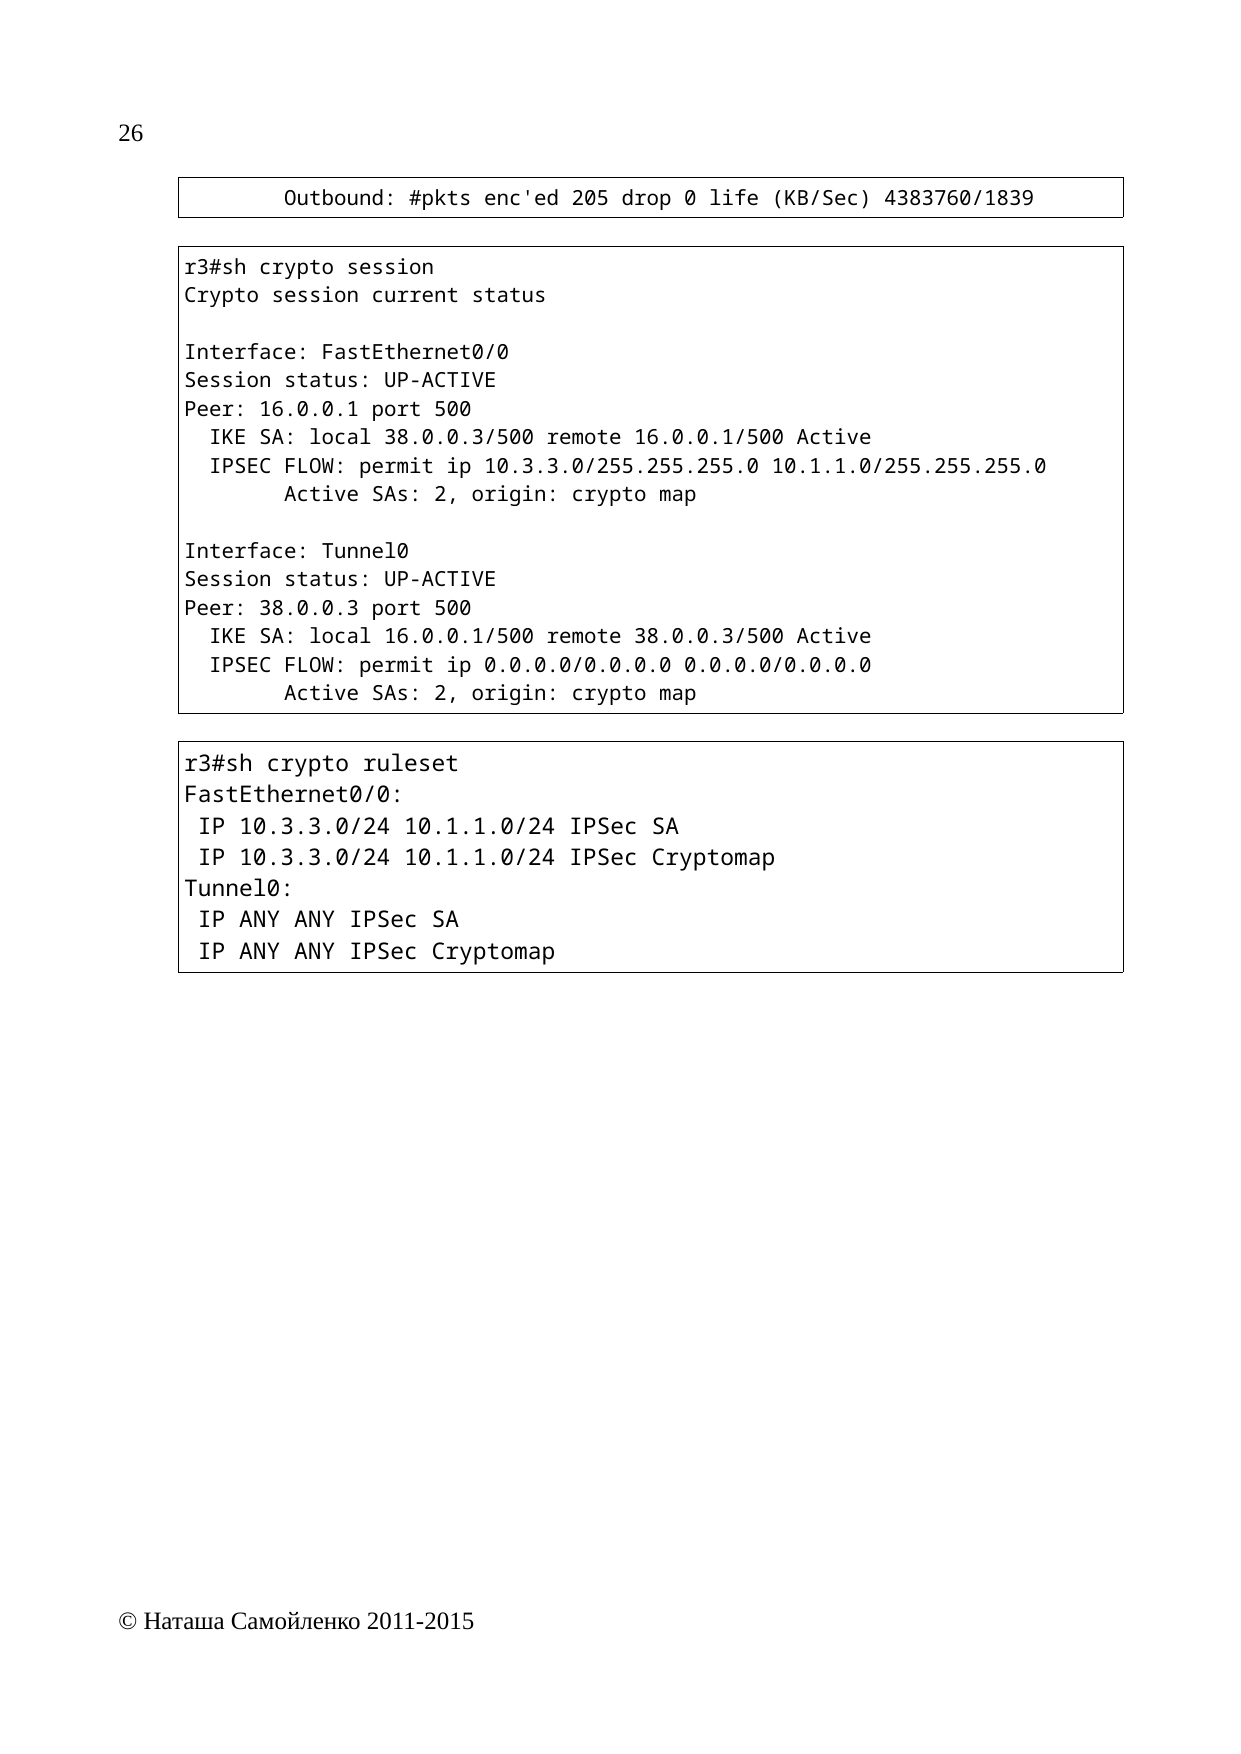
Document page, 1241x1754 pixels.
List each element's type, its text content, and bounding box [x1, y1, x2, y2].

table_header r3#sh crypto session Crypto session current status Interface: FastEthernet0/0 Session status: UP-ACTIVE Peer: 16.0.0.1 port 500 IKE SA: local 38.0.0.3/500 remote 16.0.0.1/500 Active IPSEC FLOW: permit ip 10.3.3.0/255.255.255.0 10.1.1.0/255.255.255.0 Active SAs: 2, origin: crypto map Interface: Tunnel0 Session status: UP-ACTIVE Peer: 38.0.0.3 port 500 IKE SA: local 16.0.0.1/500 remote 38.0.0.3/500 Active IPSEC FLOW: permit ip 0.0.0.0/0.0.0.0 0.0.0.0/0.0.0.0 Active SAs: 2, origin: crypto map [179, 247, 1123, 712]
table_header r3#sh crypto ruleset FastEthernet0/0: IP 10.3.3.0/24 10.1.1.0/24 IPSec SA IP 10.3.3.0/24 10.1.1.0/24 IPSec Cryptomap Tunnel0: IP ANY ANY IPSec SA IP ANY ANY IPSec Cryptomap [179, 742, 1123, 972]
table_header Outbound: #pkts enc'ed 205 drop 0 life (KB/Sec) 4383760/1839 [179, 178, 1123, 217]
